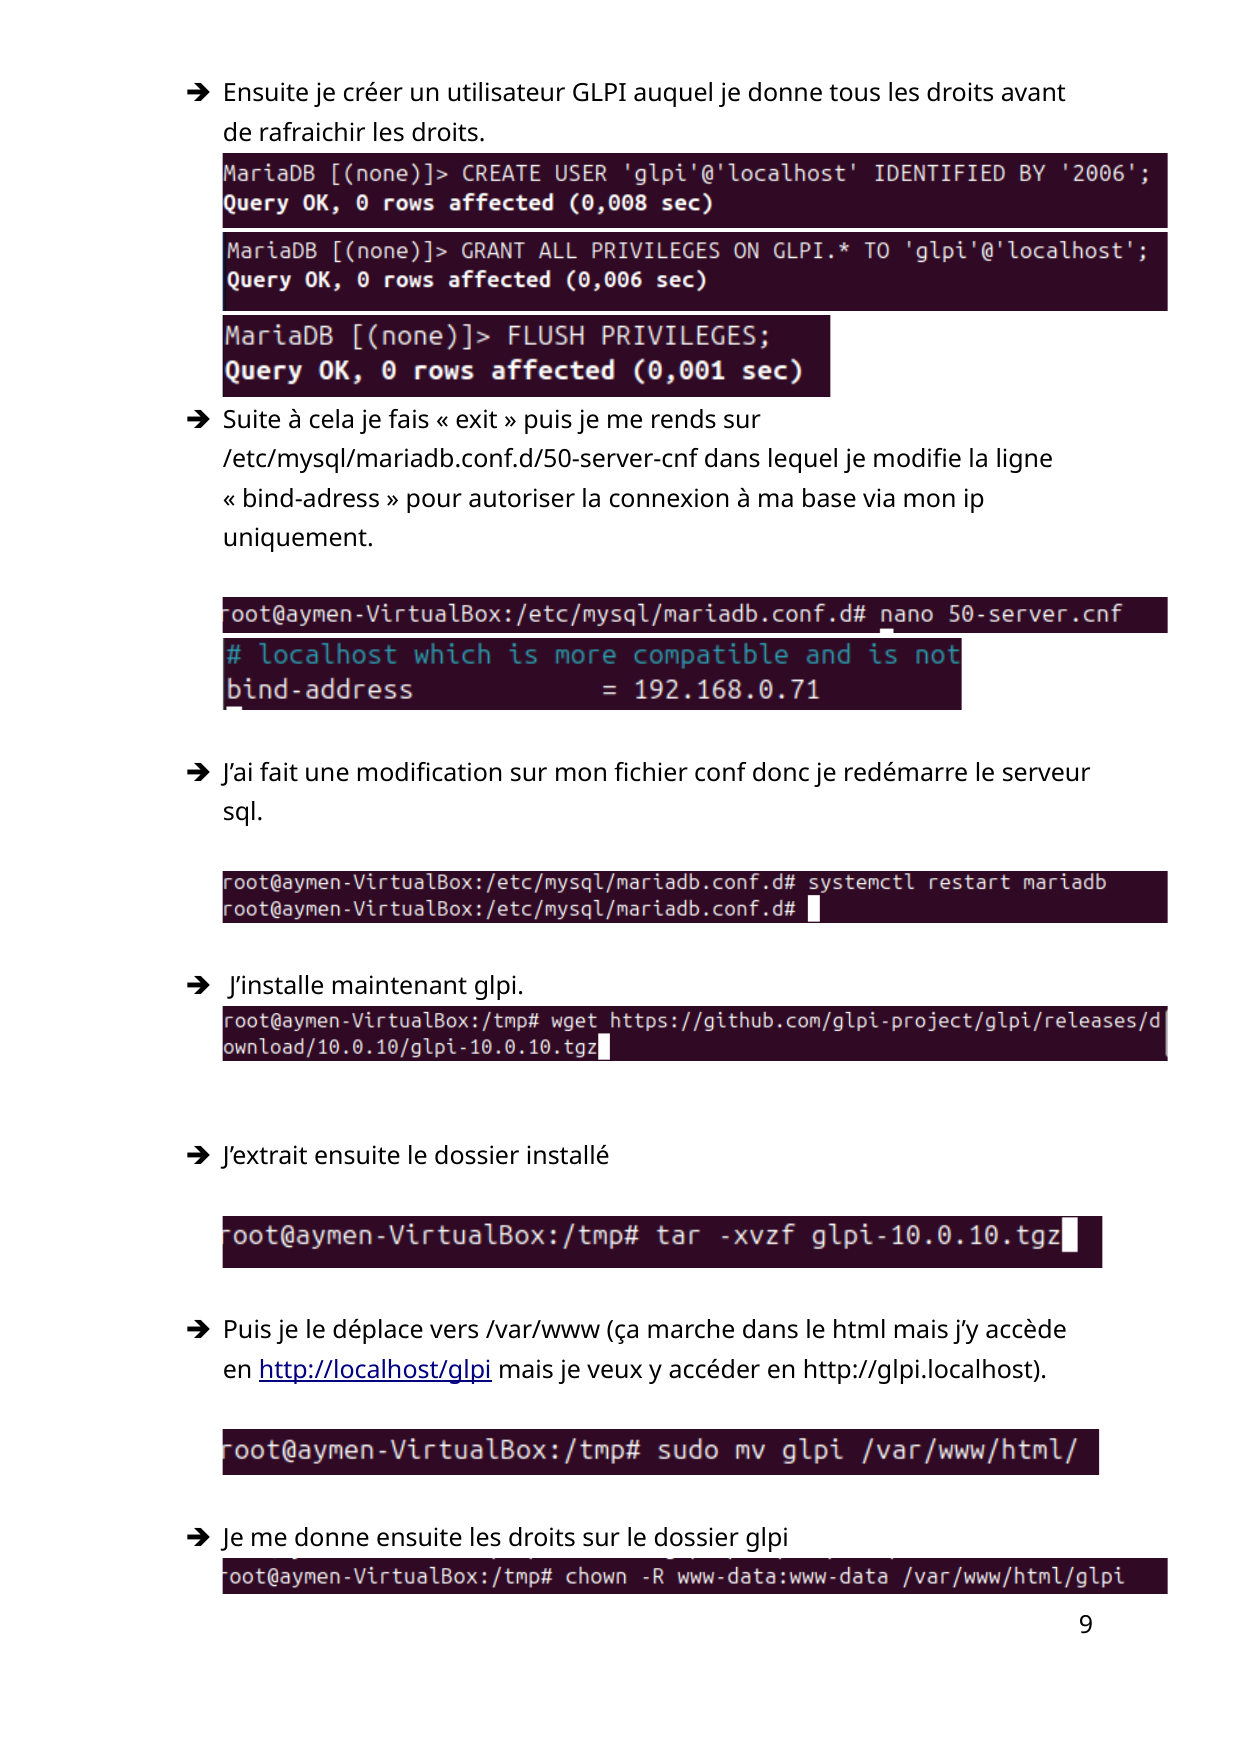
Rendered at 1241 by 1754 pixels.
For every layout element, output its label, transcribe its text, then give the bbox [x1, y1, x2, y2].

list J’extrait ensuite le dossier installé [185, 1138, 1093, 1172]
list J’installe maintenant glpi. [185, 967, 1093, 1001]
list Je me donne ensuite les droits sur le dossier glpi [185, 1519, 1093, 1553]
list Suite à cela je fais « exit » puis je me rends sur /etc/mysql/mariadb.conf.d/50-server-cnf dans lequel je modifie la ligne « bind-adress » pour autoriser la connexion à ma base via mon ip uniquement. [185, 402, 1093, 553]
list Ensuite je créer un utilisateur GLPI auquel je donne tous les droits avant de rafraichir les droits. [185, 75, 1093, 148]
list Puis je le déplace vers /var/www (ça marche dans le html mais j’y accède en http://localhost/glpi mais je veux y accéder en http://glpi.localhost). [185, 1312, 1093, 1385]
list J’ai fait une modification sur mon fichier conf donc je redémarre le serveur sql. [185, 754, 1093, 827]
